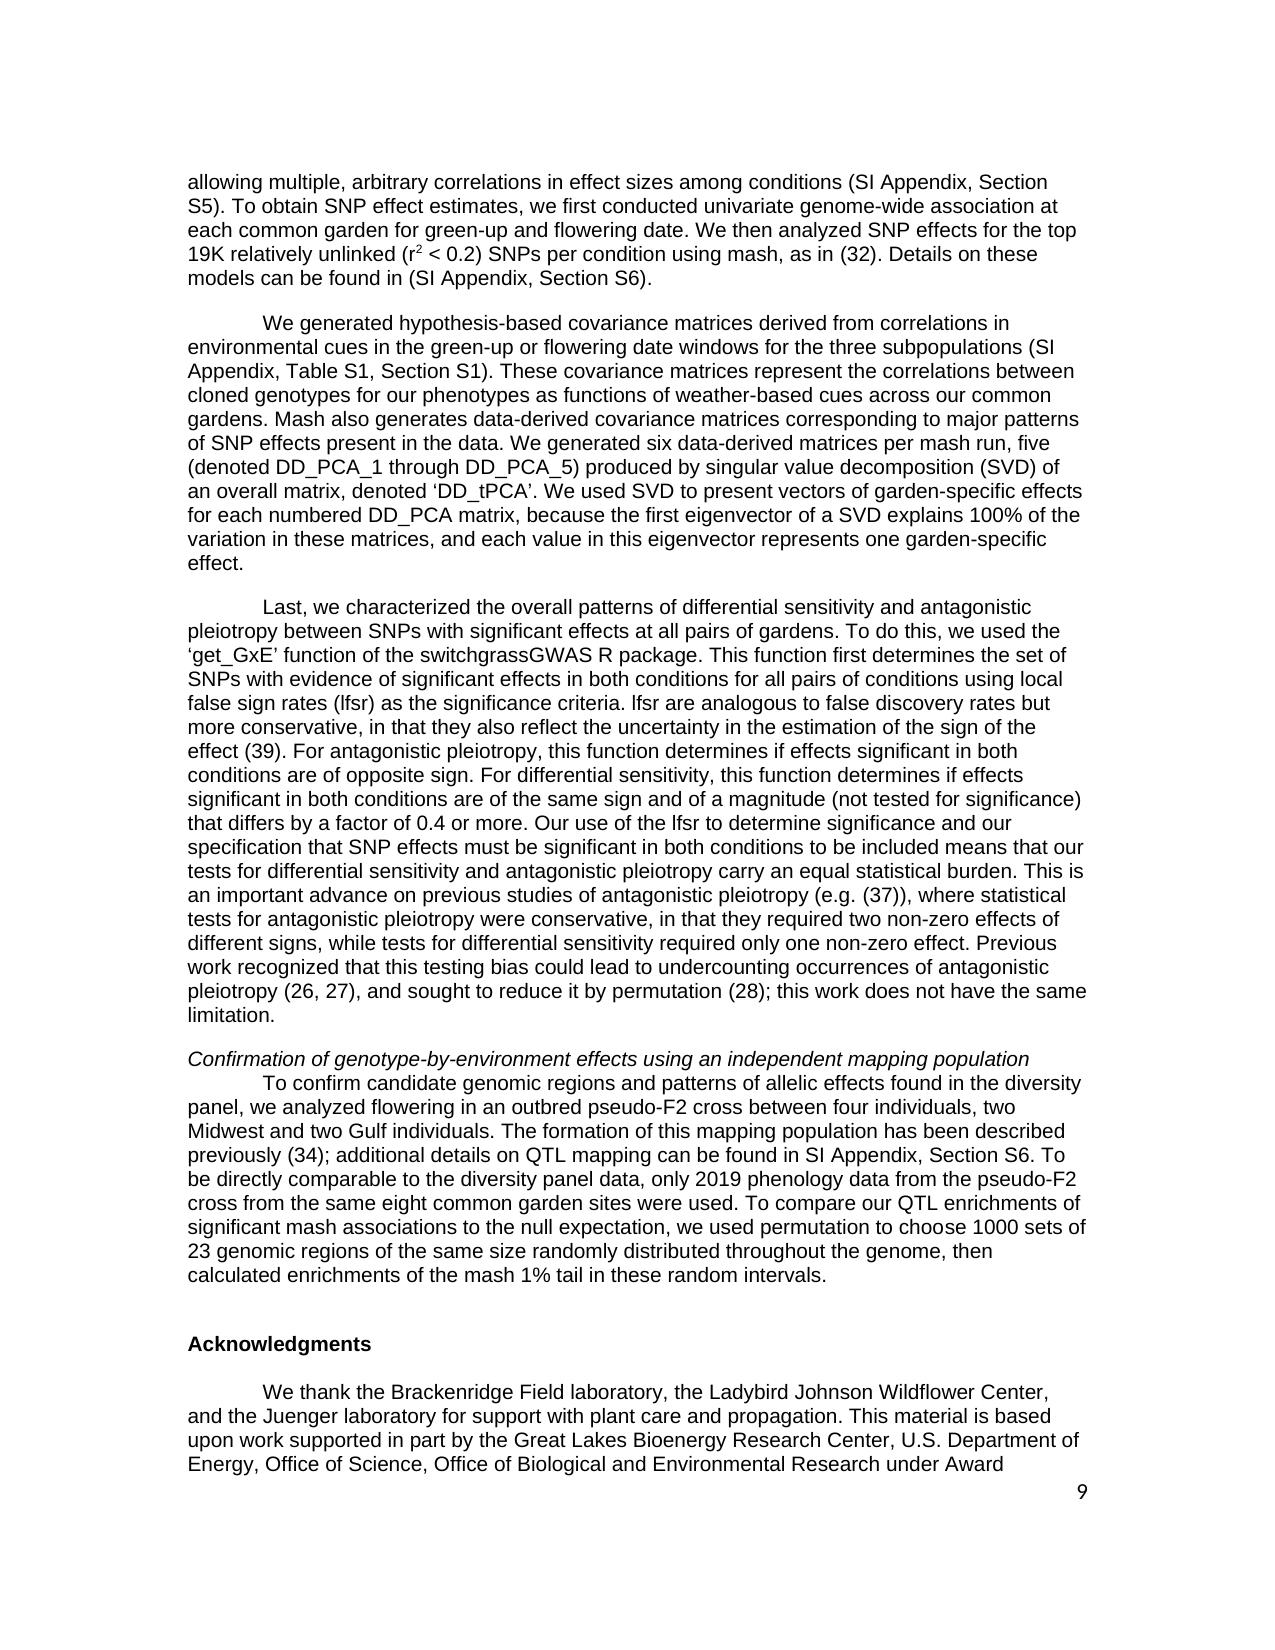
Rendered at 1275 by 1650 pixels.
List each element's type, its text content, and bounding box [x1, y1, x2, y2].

text allowing multiple, arbitrary correlations in effect sizes among conditions (SI Appendix, Section S5). To obtain SNP effect estimates, we first conducted univariate genome-wide association at each common garden for green-up and flowering date. We then analyzed SNP effects for the top 19K relatively unlinked (r2 < 0.2) SNPs per condition using mash, as in (32). Details on these models can be found in (SI Appendix, Section S6). [187, 170, 1087, 290]
text Last, we characterized the overall patterns of differential sensitivity and antagonistic pleiotropy between SNPs with significant effects at all pairs of gardens. To do this, we used the ‘get_GxE’ function of the switchgrassGWAS R package. This function first determines the set of SNPs with evidence of significant effects in both conditions for all pairs of conditions using local false sign rates (lfsr) as the significance criteria. lfsr are analogous to false discovery rates but more conservative, in that they also reflect the uncertainty in the estimation of the sign of the effect (39). For antagonistic pleiotropy, this function determines if effects significant in both conditions are of opposite sign. For differential sensitivity, this function determines if effects significant in both conditions are of the same sign and of a magnitude (not tested for significance) that differs by a factor of 0.4 or more. Our use of the lfsr to determine significance and our specification that SNP effects must be significant in both conditions to be included means that our tests for differential sensitivity and antagonistic pleiotropy carry an equal statistical burden. This is an important advance on previous studies of antagonistic pleiotropy (e.g. (37)), where statistical tests for antagonistic pleiotropy were conservative, in that they required two non-zero effects of different signs, while tests for differential sensitivity required only one non-zero effect. Previous work recognized that this testing bias could lead to undercounting occurrences of antagonistic pleiotropy (26, 27), and sought to reduce it by permutation (28); this work does not have the same limitation. [187, 595, 1087, 1026]
text We thank the Brackenridge Field laboratory, the Ladybird Johnson Wildflower Center, and the Juenger laboratory for support with plant care and propagation. This material is based upon work supported in part by the Great Lakes Bioenergy Research Center, U.S. Department of Energy, Office of Science, Office of Biological and Environmental Research under Award [187, 1379, 1087, 1475]
text To confirm candidate genomic regions and patterns of allelic effects found in the diversity panel, we analyzed flowering in an outbred pseudo-F2 cross between four individuals, two Midwest and two Gulf individuals. The formation of this mapping population has been described previously (34); additional details on QTL mapping can be found in SI Appendix, Section S6. To be directly comparable to the diversity panel data, only 2019 phenology data from the pseudo-F2 cross from the same eight common garden sites were used. To compare our QTL enrichments of significant mash associations to the null expectation, we used permutation to choose 1000 sets of 23 genomic regions of the same size randomly distributed throughout the genome, then calculated enrichments of the mash 1% tail in these random intervals. [187, 1071, 1087, 1287]
text We generated hypothesis-based covariance matrices derived from correlations in environmental cues in the green-up or flowering date windows for the three subpopulations (SI Appendix, Table S1, Section S1). These covariance matrices represent the correlations between cloned genotypes for our phenotypes as functions of weather-based cues across our common gardens. Mash also generates data-derived covariance matrices corresponding to major patterns of SNP effects present in the data. We generated six data-derived matrices per mash run, five (denoted DD_PCA_1 through DD_PCA_5) produced by singular value decomposition (SVD) of an overall matrix, denoted ‘DD_tPCA’. We used SVD to present vectors of garden-specific effects for each numbered DD_PCA matrix, because the first eigenvector of a SVD explains 100% of the variation in these matrices, and each value in this eigenvector represents one garden-specific effect. [187, 311, 1087, 574]
text Confirmation of genotype-by-environment effects using an independent mapping population [187, 1047, 1087, 1071]
text Acknowledgments [187, 1332, 1087, 1356]
